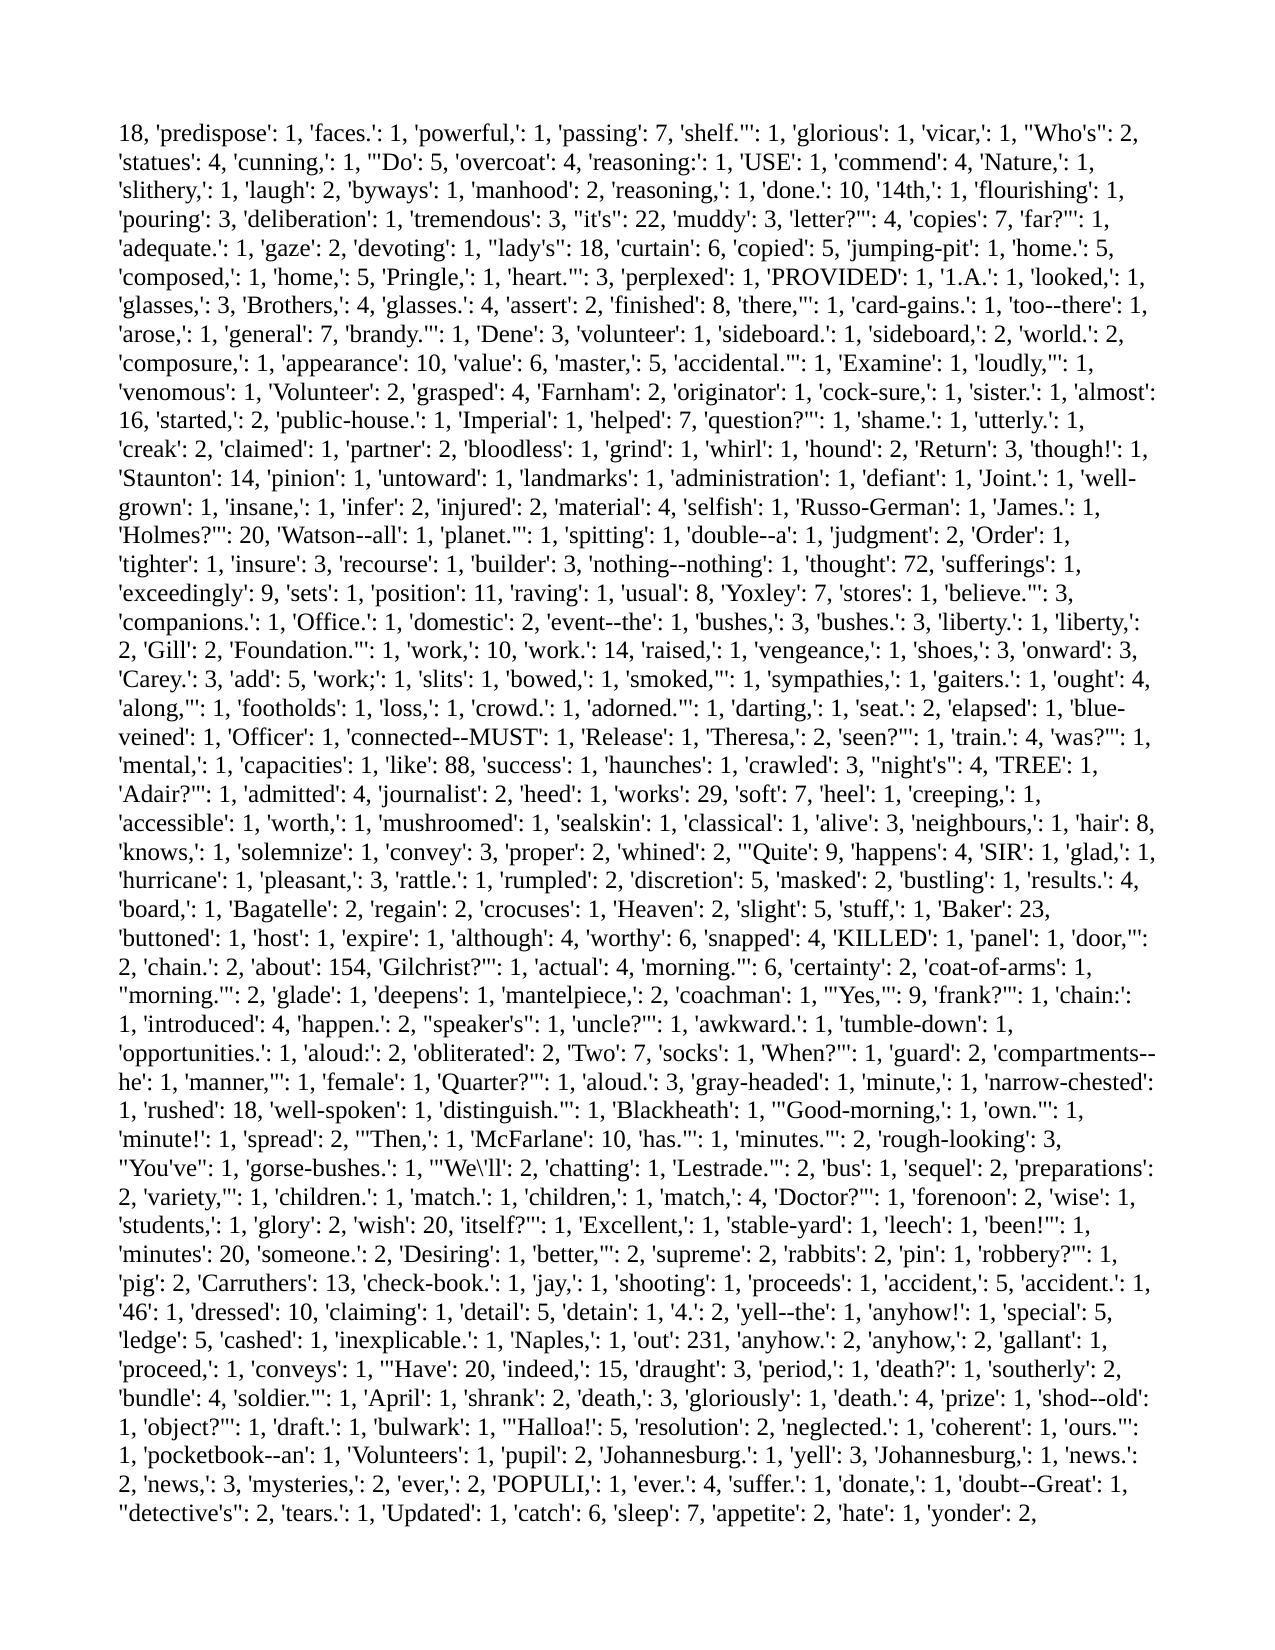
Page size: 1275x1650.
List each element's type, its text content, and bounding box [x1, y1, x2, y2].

text 18, 'predispose': 1, 'faces.': 1, 'powerful,': 1, 'passing': 7, 'shelf."': 1, 'glorious': 1, 'vicar,': 1, "Who's": 2, 'statues': 4, 'cunning,': 1, '"Do': 5, 'overcoat': 4, 'reasoning:': 1, 'USE': 1, 'commend': 4, 'Nature,': 1, 'slithery,': 1, 'laugh': 2, 'byways': 1, 'manhood': 2, 'reasoning,': 1, 'done.': 10, '14th,': 1, 'flourishing': 1, 'pouring': 3, 'deliberation': 1, 'tremendous': 3, "it's": 22, 'muddy': 3, 'letter?"': 4, 'copies': 7, 'far?"': 1, 'adequate.': 1, 'gaze': 2, 'devoting': 1, "lady's": 18, 'curtain': 6, 'copied': 5, 'jumping-pit': 1, 'home.': 5, 'composed,': 1, 'home,': 5, 'Pringle,': 1, 'heart."': 3, 'perplexed': 1, 'PROVIDED': 1, '1.A.': 1, 'looked,': 1, 'glasses,': 3, 'Brothers,': 4, 'glasses.': 4, 'assert': 2, 'finished': 8, 'there,"': 1, 'card-gains.': 1, 'too--there': 1, 'arose,': 1, 'general': 7, 'brandy."': 1, 'Dene': 3, 'volunteer': 1, 'sideboard.': 1, 'sideboard,': 2, 'world.': 2, 'composure,': 1, 'appearance': 10, 'value': 6, 'master,': 5, 'accidental."': 1, 'Examine': 1, 'loudly,"': 1, 'venomous': 1, 'Volunteer': 2, 'grasped': 4, 'Farnham': 2, 'originator': 1, 'cock-sure,': 1, 'sister.': 1, 'almost': 16, 'started,': 2, 'public-house.': 1, 'Imperial': 1, 'helped': 7, 'question?"': 1, 'shame.': 1, 'utterly.': 1, 'creak': 2, 'claimed': 1, 'partner': 2, 'bloodless': 1, 'grind': 1, 'whirl': 1, 'hound': 2, 'Return': 3, 'though!': 1, 'Staunton': 14, 'pinion': 1, 'untoward': 1, 'landmarks': 1, 'administration': 1, 'defiant': 1, 'Joint.': 1, 'well-grown': 1, 'insane,': 1, 'infer': 2, 'injured': 2, 'material': 4, 'selfish': 1, 'Russo-German': 1, 'James.': 1, 'Holmes?"': 20, 'Watson--all': 1, 'planet."': 1, 'spitting': 1, 'double--a': 1, 'judgment': 2, 'Order': 1, 'tighter': 1, 'insure': 3, 'recourse': 1, 'builder': 3, 'nothing--nothing': 1, 'thought': 72, 'sufferings': 1, 'exceedingly': 9, 'sets': 1, 'position': 11, 'raving': 1, 'usual': 8, 'Yoxley': 7, 'stores': 1, 'believe."': 3, 'companions.': 1, 'Office.': 1, 'domestic': 2, 'event--the': 1, 'bushes,': 3, 'bushes.': 3, 'liberty.': 1, 'liberty,': 2, 'Gill': 2, 'Foundation."': 1, 'work,': 10, 'work.': 14, 'raised,': 1, 'vengeance,': 1, 'shoes,': 3, 'onward': 3, 'Carey.': 3, 'add': 5, 'work;': 1, 'slits': 1, 'bowed,': 1, 'smoked,"': 1, 'sympathies,': 1, 'gaiters.': 1, 'ought': 4, 'along,"': 1, 'footholds': 1, 'loss,': 1, 'crowd.': 1, 'adorned."': 1, 'darting,': 1, 'seat.': 2, 'elapsed': 1, 'blue-veined': 1, 'Officer': 1, 'connected--MUST': 1, 'Release': 1, 'Theresa,': 2, 'seen?"': 1, 'train.': 4, 'was?"': 1, 'mental,': 1, 'capacities': 1, 'like': 88, 'success': 1, 'haunches': 1, 'crawled': 3, "night's": 4, 'TREE': 1, 'Adair?"': 1, 'admitted': 4, 'journalist': 2, 'heed': 1, 'works': 29, 'soft': 7, 'heel': 1, 'creeping,': 1, 'accessible': 1, 'worth,': 1, 'mushroomed': 1, 'sealskin': 1, 'classical': 1, 'alive': 3, 'neighbours,': 1, 'hair': 8, 'knows,': 1, 'solemnize': 1, 'convey': 3, 'proper': 2, 'whined': 2, '"Quite': 9, 'happens': 4, 'SIR': 1, 'glad,': 1, 'hurricane': 1, 'pleasant,': 3, 'rattle.': 1, 'rumpled': 2, 'discretion': 5, 'masked': 2, 'bustling': 1, 'results.': 4, 'board,': 1, 'Bagatelle': 2, 'regain': 2, 'crocuses': 1, 'Heaven': 2, 'slight': 5, 'stuff,': 1, 'Baker': 23, 'buttoned': 1, 'host': 1, 'expire': 1, 'although': 4, 'worthy': 6, 'snapped': 4, 'KILLED': 1, 'panel': 1, 'door,"': 2, 'chain.': 2, 'about': 154, 'Gilchrist?"': 1, 'actual': 4, 'morning."': 6, 'certainty': 2, 'coat-of-arms': 1, "morning.'": 2, 'glade': 1, 'deepens': 1, 'mantelpiece,': 2, 'coachman': 1, '"Yes,"': 9, 'frank?"': 1, 'chain:': 1, 'introduced': 4, 'happen.': 2, "speaker's": 1, 'uncle?"': 1, 'awkward.': 1, 'tumble-down': 1, 'opportunities.': 1, 'aloud:': 2, 'obliterated': 2, 'Two': 7, 'socks': 1, 'When?"': 1, 'guard': 2, 'compartments--he': 1, 'manner,"': 1, 'female': 1, 'Quarter?"': 1, 'aloud.': 3, 'gray-headed': 1, 'minute,': 1, 'narrow-chested': 1, 'rushed': 18, 'well-spoken': 1, 'distinguish."': 1, 'Blackheath': 1, '"Good-morning,': 1, 'own."': 1, 'minute!': 1, 'spread': 2, '"Then,': 1, 'McFarlane': 10, 'has."': 1, 'minutes."': 2, 'rough-looking': 3, "You've": 1, 'gorse-bushes.': 1, '"We\'ll': 2, 'chatting': 1, 'Lestrade."': 2, 'bus': 1, 'sequel': 2, 'preparations': 2, 'variety,"': 1, 'children.': 1, 'match.': 1, 'children,': 1, 'match,': 4, 'Doctor?"': 1, 'forenoon': 2, 'wise': 1, 'students,': 1, 'glory': 2, 'wish': 20, 'itself?"': 1, 'Excellent,': 1, 'stable-yard': 1, 'leech': 1, 'been!"': 1, 'minutes': 20, 'someone.': 2, 'Desiring': 1, 'better,"': 2, 'supreme': 2, 'rabbits': 2, 'pin': 1, 'robbery?"': 1, 'pig': 2, 'Carruthers': 13, 'check-book.': 1, 'jay,': 1, 'shooting': 1, 'proceeds': 1, 'accident,': 5, 'accident.': 1, '46': 1, 'dressed': 10, 'claiming': 1, 'detail': 5, 'detain': 1, '4.': 2, 'yell--the': 1, 'anyhow!': 1, 'special': 5, 'ledge': 5, 'cashed': 1, 'inexplicable.': 1, 'Naples,': 1, 'out': 231, 'anyhow.': 2, 'anyhow,': 2, 'gallant': 1, 'proceed,': 1, 'conveys': 1, '"Have': 20, 'indeed,': 15, 'draught': 3, 'period,': 1, 'death?': 1, 'southerly': 2, 'bundle': 4, 'soldier."': 1, 'April': 1, 'shrank': 2, 'death,': 3, 'gloriously': 1, 'death.': 4, 'prize': 1, 'shod--old': 1, 'object?"': 1, 'draft.': 1, 'bulwark': 1, '"Halloa!': 5, 'resolution': 2, 'neglected.': 1, 'coherent': 1, 'ours."': 1, 'pocketbook--an': 1, 'Volunteers': 1, 'pupil': 2, 'Johannesburg.': 1, 'yell': 3, 'Johannesburg,': 1, 'news.': 2, 'news,': 3, 'mysteries,': 2, 'ever,': 2, 'POPULI,': 1, 'ever.': 4, 'suffer.': 1, 'donate,': 1, 'doubt--Great': 1, "detective's": 2, 'tears.': 1, 'Updated': 1, 'catch': 6, 'sleep': 7, 'appetite': 2, 'hate': 1, 'yonder': 2, [118, 118, 1157, 1527]
